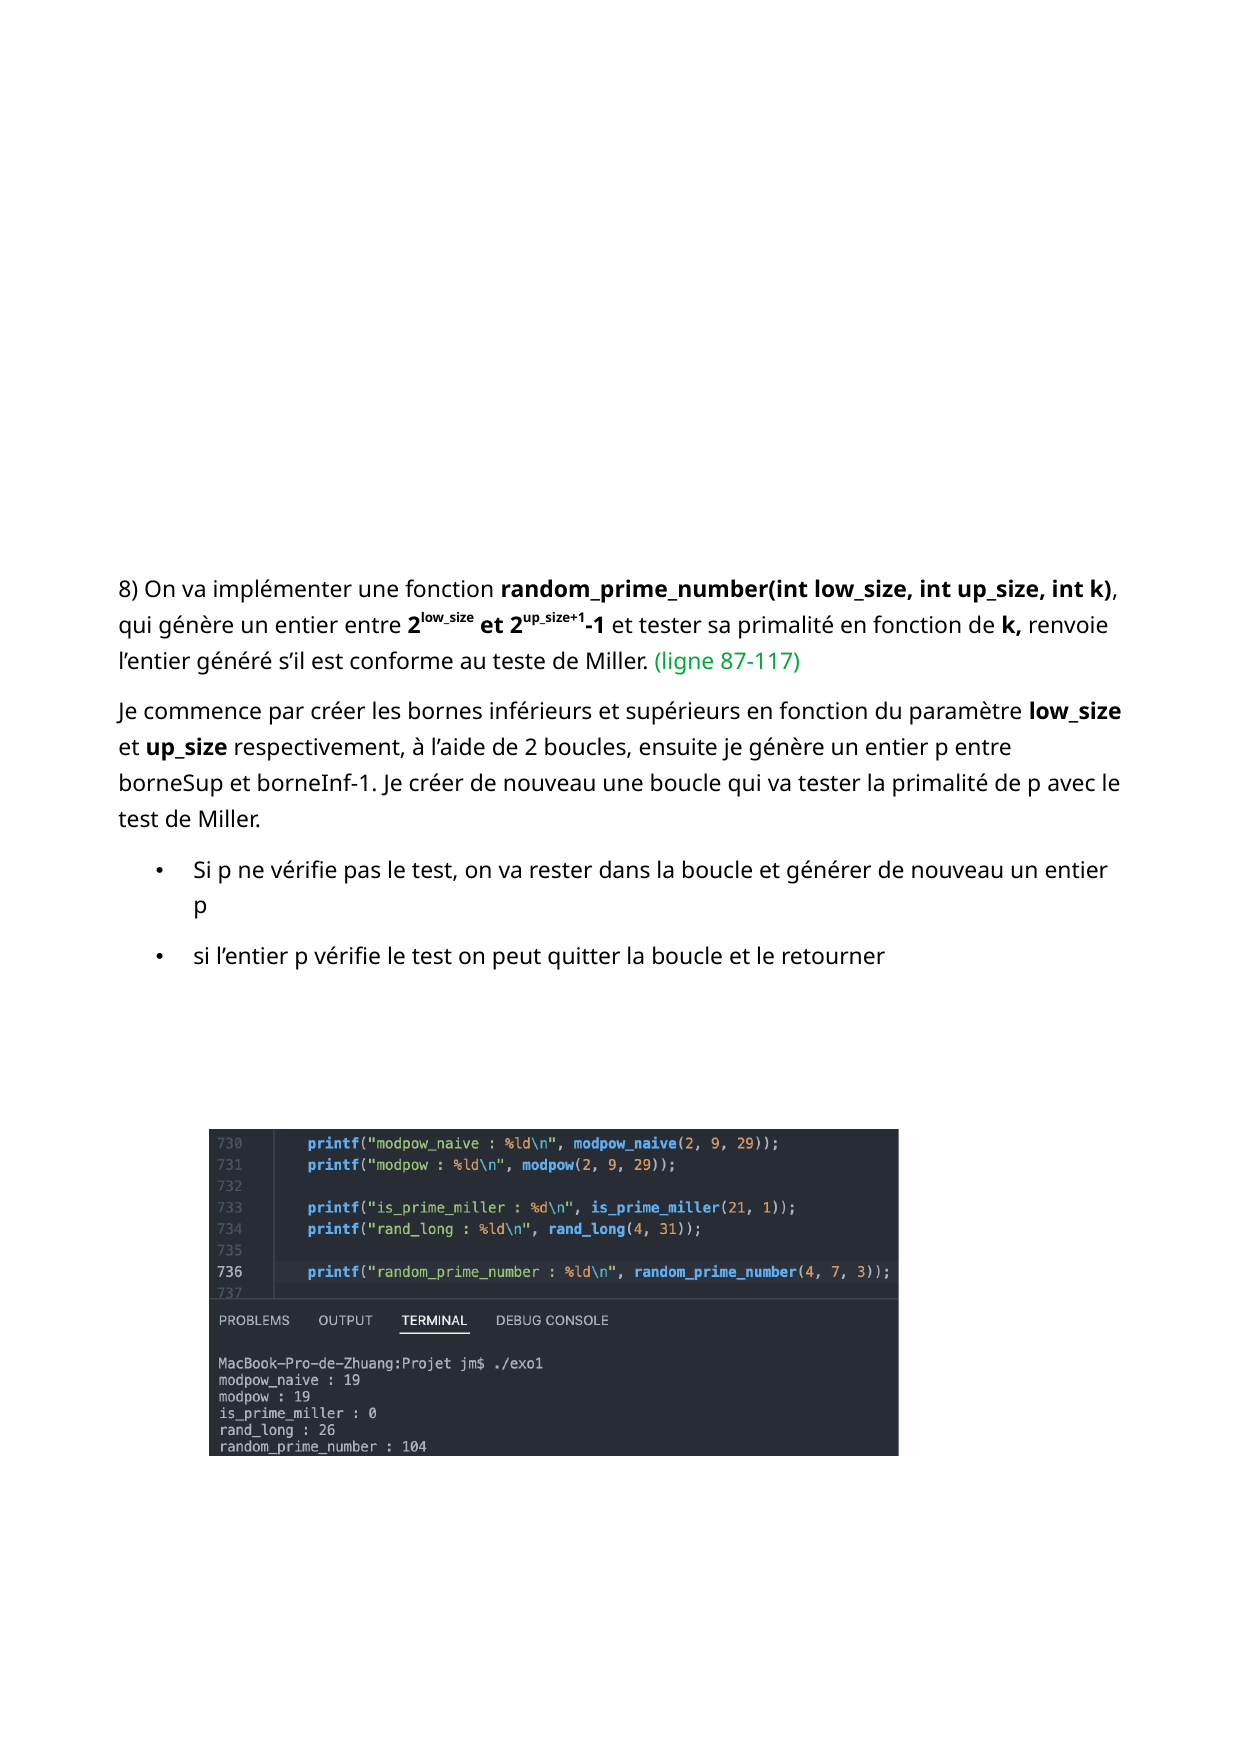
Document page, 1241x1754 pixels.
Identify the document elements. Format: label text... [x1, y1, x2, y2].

text Je commence par créer les bornes inférieurs et supérieurs en fonction du paramètre low_size et up_size respectivement, à l’aide de 2 boucles, ensuite je génère un entier p entre borneSup et borneInf-1. Je créer de nouveau une boucle qui va tester la primalité de p avec le test de Miller. [118, 695, 1122, 834]
list Si p ne vérifie pas le test, on va rester dans la boucle et générer de nouveau un entier p [156, 853, 1122, 921]
list si l’entier p vérifie le test on peut quitter la boucle et le retourner [156, 940, 1122, 971]
picture [209, 1129, 899, 1456]
text 8) On va implémenter une fonction random_prime_number(int low_size, int up_size, int k), qui génère un entier entre 2low_size et 2up_size+1-1 et tester sa primalité en fonction de k, renvoie l’entier généré s’il est conforme au teste de Miller. (ligne 87-117) [118, 573, 1122, 676]
